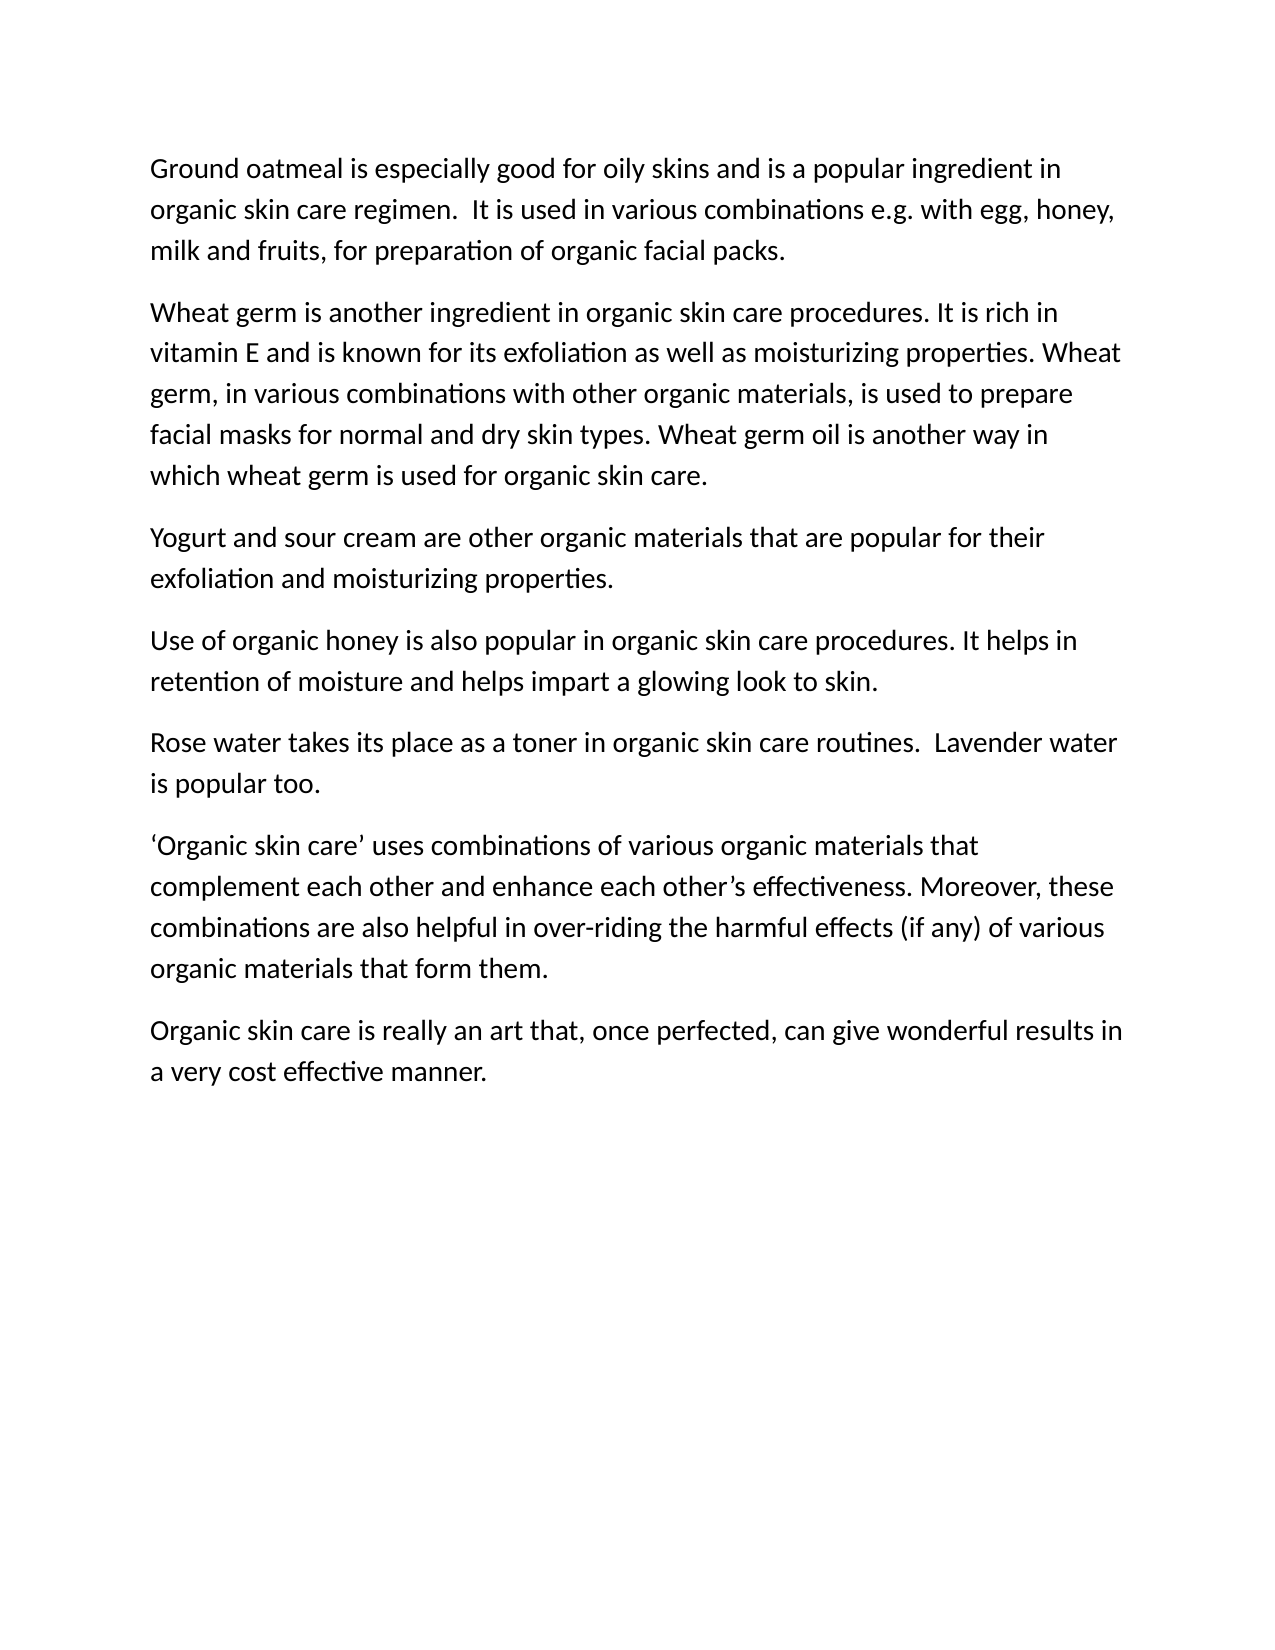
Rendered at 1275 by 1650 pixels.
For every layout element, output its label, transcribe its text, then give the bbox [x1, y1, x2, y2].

text Use of organic honey is also popular in organic skin care procedures. It helps in retention of moisture and helps impart a glowing look to skin. [150, 622, 1125, 698]
text Rose water takes its place as a toner in organic skin care routines. Lavender water is popular too. [150, 724, 1125, 801]
text ‘Organic skin care’ uses combinations of various organic materials that complement each other and enhance each other’s effectiveness. Moreover, these combinations are also helpful in over-riding the harmful effects (if any) of various organic materials that form them. [150, 827, 1125, 986]
text Organic skin care is really an art that, once perfected, can give wonderful results in a very cost effective manner. [150, 1012, 1125, 1088]
text Yogurt and sour cream are other organic materials that are popular for their exfoliation and moisturizing properties. [150, 519, 1125, 596]
text Ground oatmeal is especially good for oily skins and is a popular ingredient in organic skin care regimen. It is used in various combinations e.g. with egg, honey, milk and fruits, for preparation of organic facial packs. [150, 150, 1125, 267]
text Wheat germ is another ingredient in organic skin care procedures. It is rich in vitamin E and is known for its exfoliation as well as moisturizing properties. Wheat germ, in various combinations with other organic materials, is used to prepare facial masks for normal and dry skin types. Wheat germ oil is another way in which wheat germ is used for organic skin care. [150, 294, 1125, 493]
